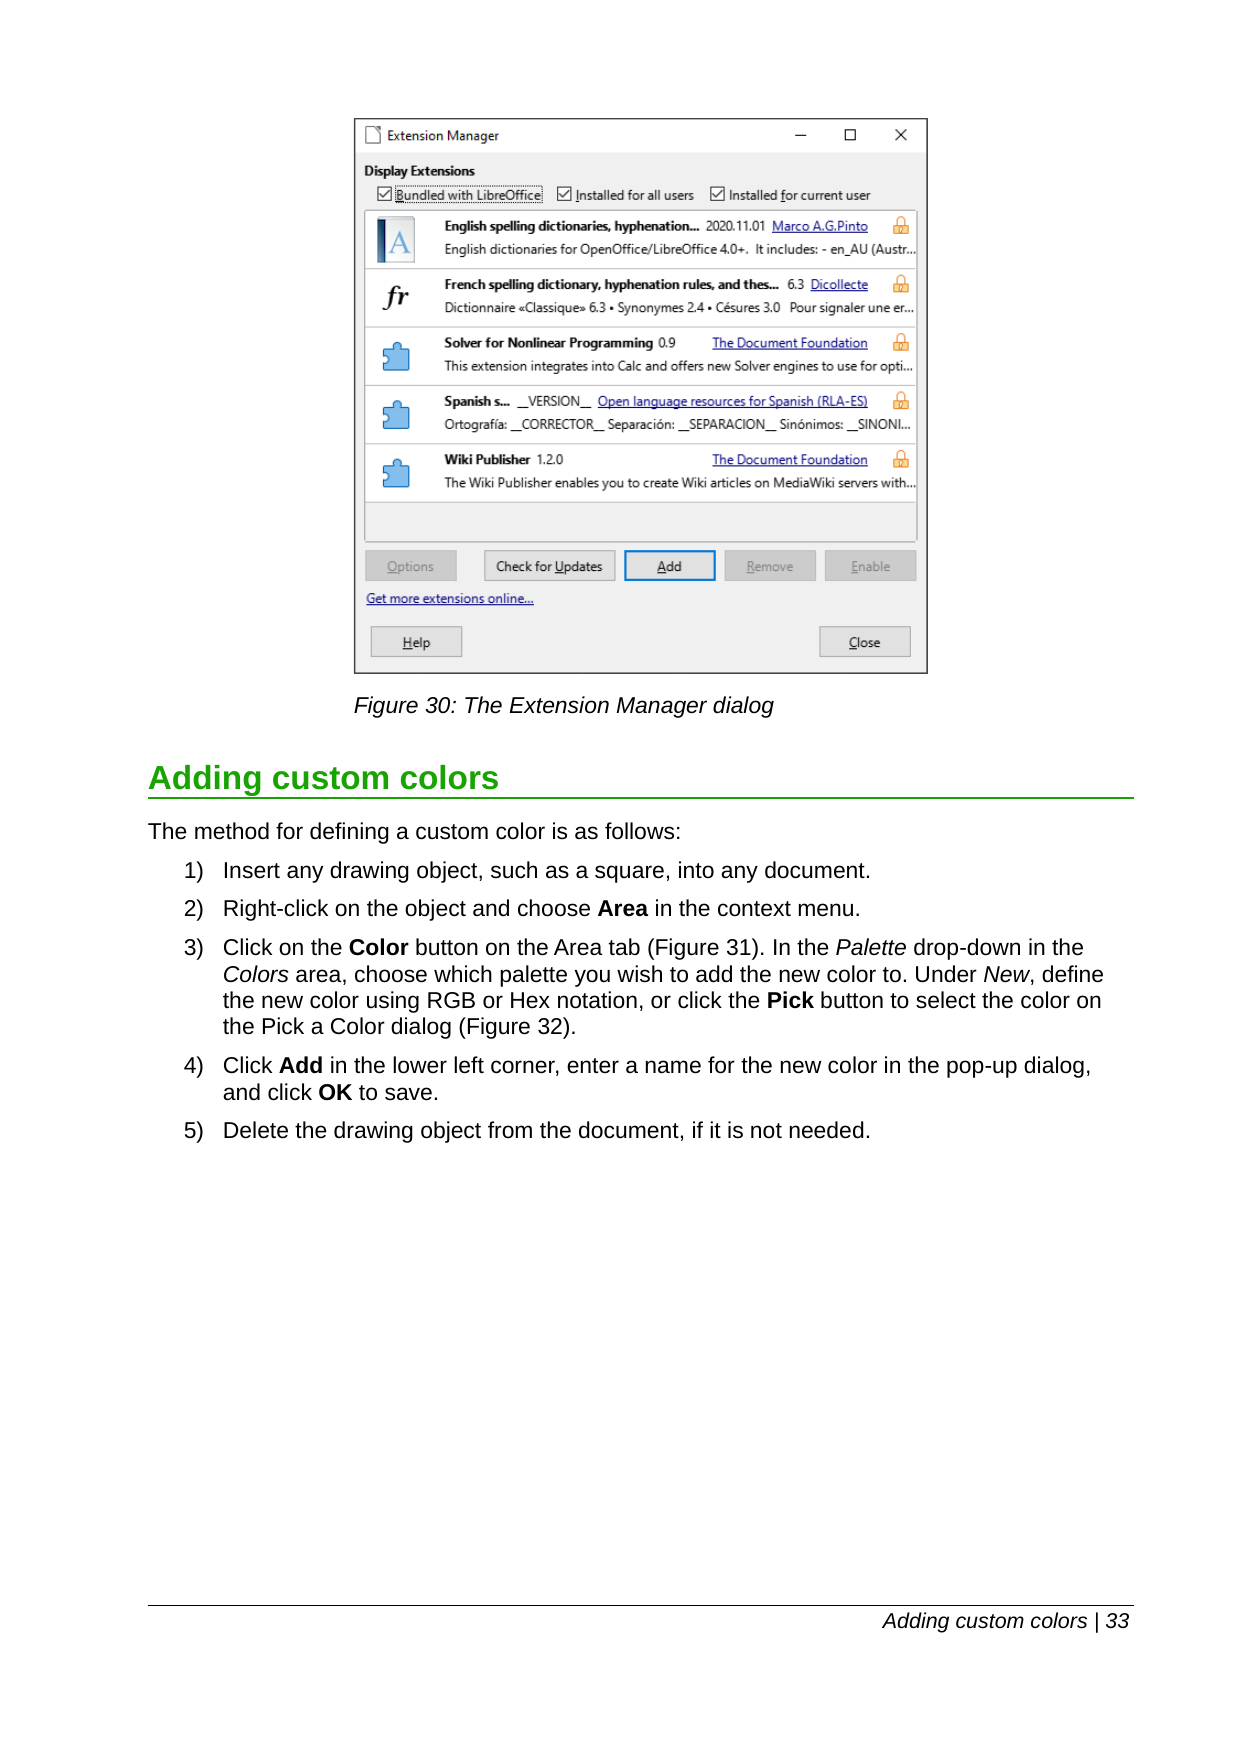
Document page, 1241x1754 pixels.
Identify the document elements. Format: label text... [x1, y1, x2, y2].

list Click Add in the lower left corner, enter a name for the new color in the pop-up dialog, and click OK to save. [204, 1052, 1134, 1105]
text The method for defining a custom color is as follows: [148, 818, 1134, 844]
picture [353, 118, 928, 674]
list Click on the Color button on the Area tab (Figure 31). In the Palette drop-down in the Colors area, choose which palette you wish to add the new color to. Under New, define the new color using RGB or Hex notation, or click the Pick button to select the color on the Pick a Color dialog (Figure 32). [204, 934, 1134, 1040]
text Figure 30: The Extension Manager dialog [353, 692, 928, 718]
list Insert any drawing object, such as a square, into any document. [204, 857, 1134, 883]
list Right-click on the object and choose Area in the context menu. [204, 895, 1134, 922]
subtitle Adding custom colors [148, 758, 1134, 797]
list Delete the drawing object from the document, if it is not needed. [204, 1117, 1134, 1144]
